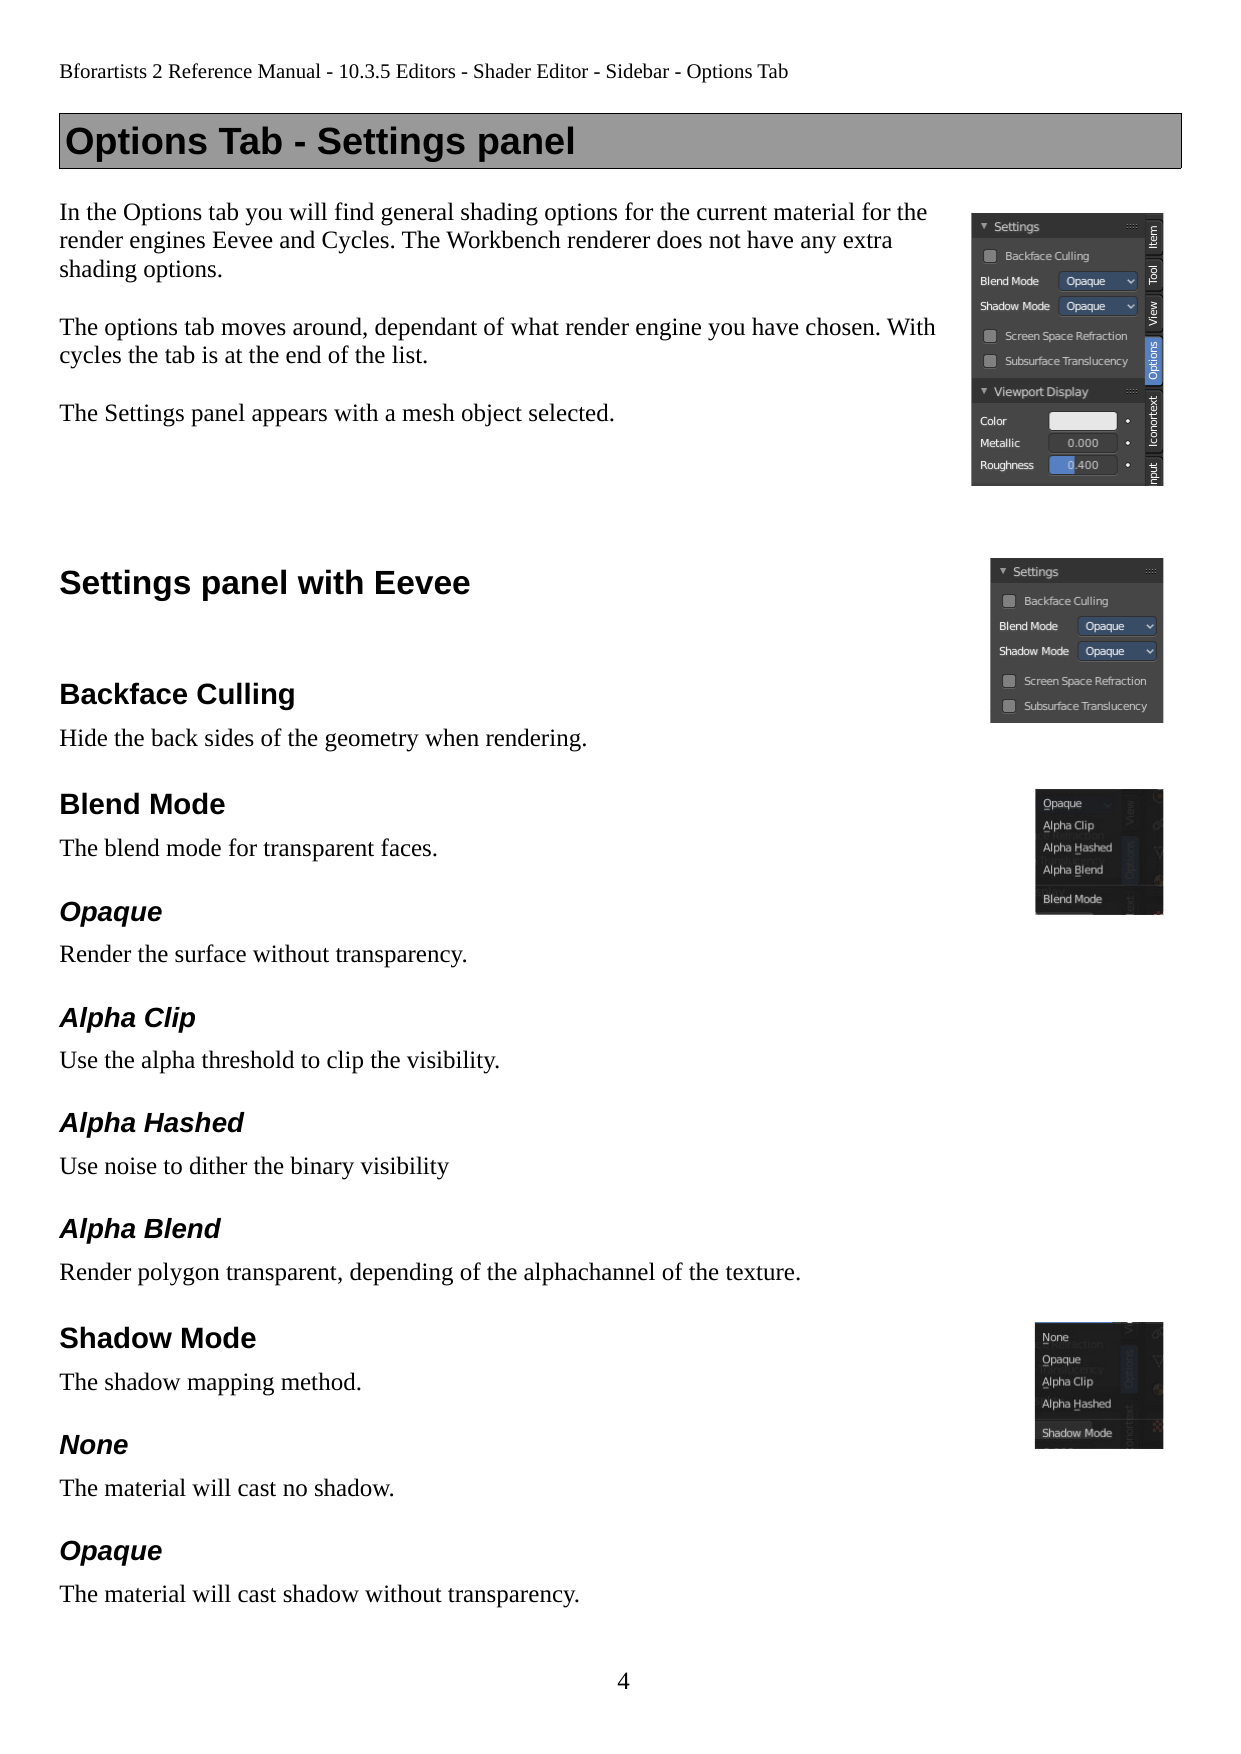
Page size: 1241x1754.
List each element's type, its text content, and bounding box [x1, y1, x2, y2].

text The options tab moves around, dependant of what render engine you have chosen. With cycles the tab is at the end of the list. [59, 312, 971, 369]
text Hide the back sides of the geometry when rendering. [59, 723, 1181, 752]
subtitle [1164, 677, 1181, 711]
text Render the surface without transparency. [59, 939, 1181, 968]
picture [971, 213, 1164, 486]
picture [1035, 789, 1164, 915]
subtitle None [59, 1429, 1181, 1461]
subtitle Settings panel with Eevee [59, 562, 990, 601]
text The Settings panel appears with a mesh object selected. [59, 398, 971, 427]
text Use noise to dither the binary visibility [59, 1151, 1181, 1180]
subtitle Alpha Blend [59, 1213, 1181, 1245]
text The shadow mapping method. [59, 1367, 1034, 1396]
text The material will cast shadow without transparency. [59, 1579, 1181, 1608]
text In the Options tab you will find general shading options for the current material for the render engines Eevee and Cycles. The Workbench renderer does not have any extra shading options. [59, 197, 1181, 283]
text Render polygon transparent, depending of the alphachannel of the texture. [59, 1257, 1181, 1286]
subtitle Blend Mode [59, 787, 1181, 821]
subtitle Shadow Mode [59, 1321, 1181, 1354]
text The material will cast no shadow. [59, 1473, 1181, 1502]
text Use the alpha threshold to clip the visibility. [59, 1045, 1181, 1074]
subtitle Alpha Clip [59, 1001, 1181, 1033]
text The blend mode for transparent faces. [59, 833, 1035, 862]
picture [1034, 1322, 1164, 1449]
picture [990, 558, 1164, 723]
subtitle Alpha Hashed [59, 1107, 1181, 1139]
subtitle Opaque [59, 1534, 1181, 1566]
subtitle [1164, 562, 1181, 601]
subtitle Backface Culling [59, 677, 990, 711]
table_header Options Tab - Settings panel [60, 114, 1181, 168]
subtitle Opaque [59, 895, 1181, 927]
